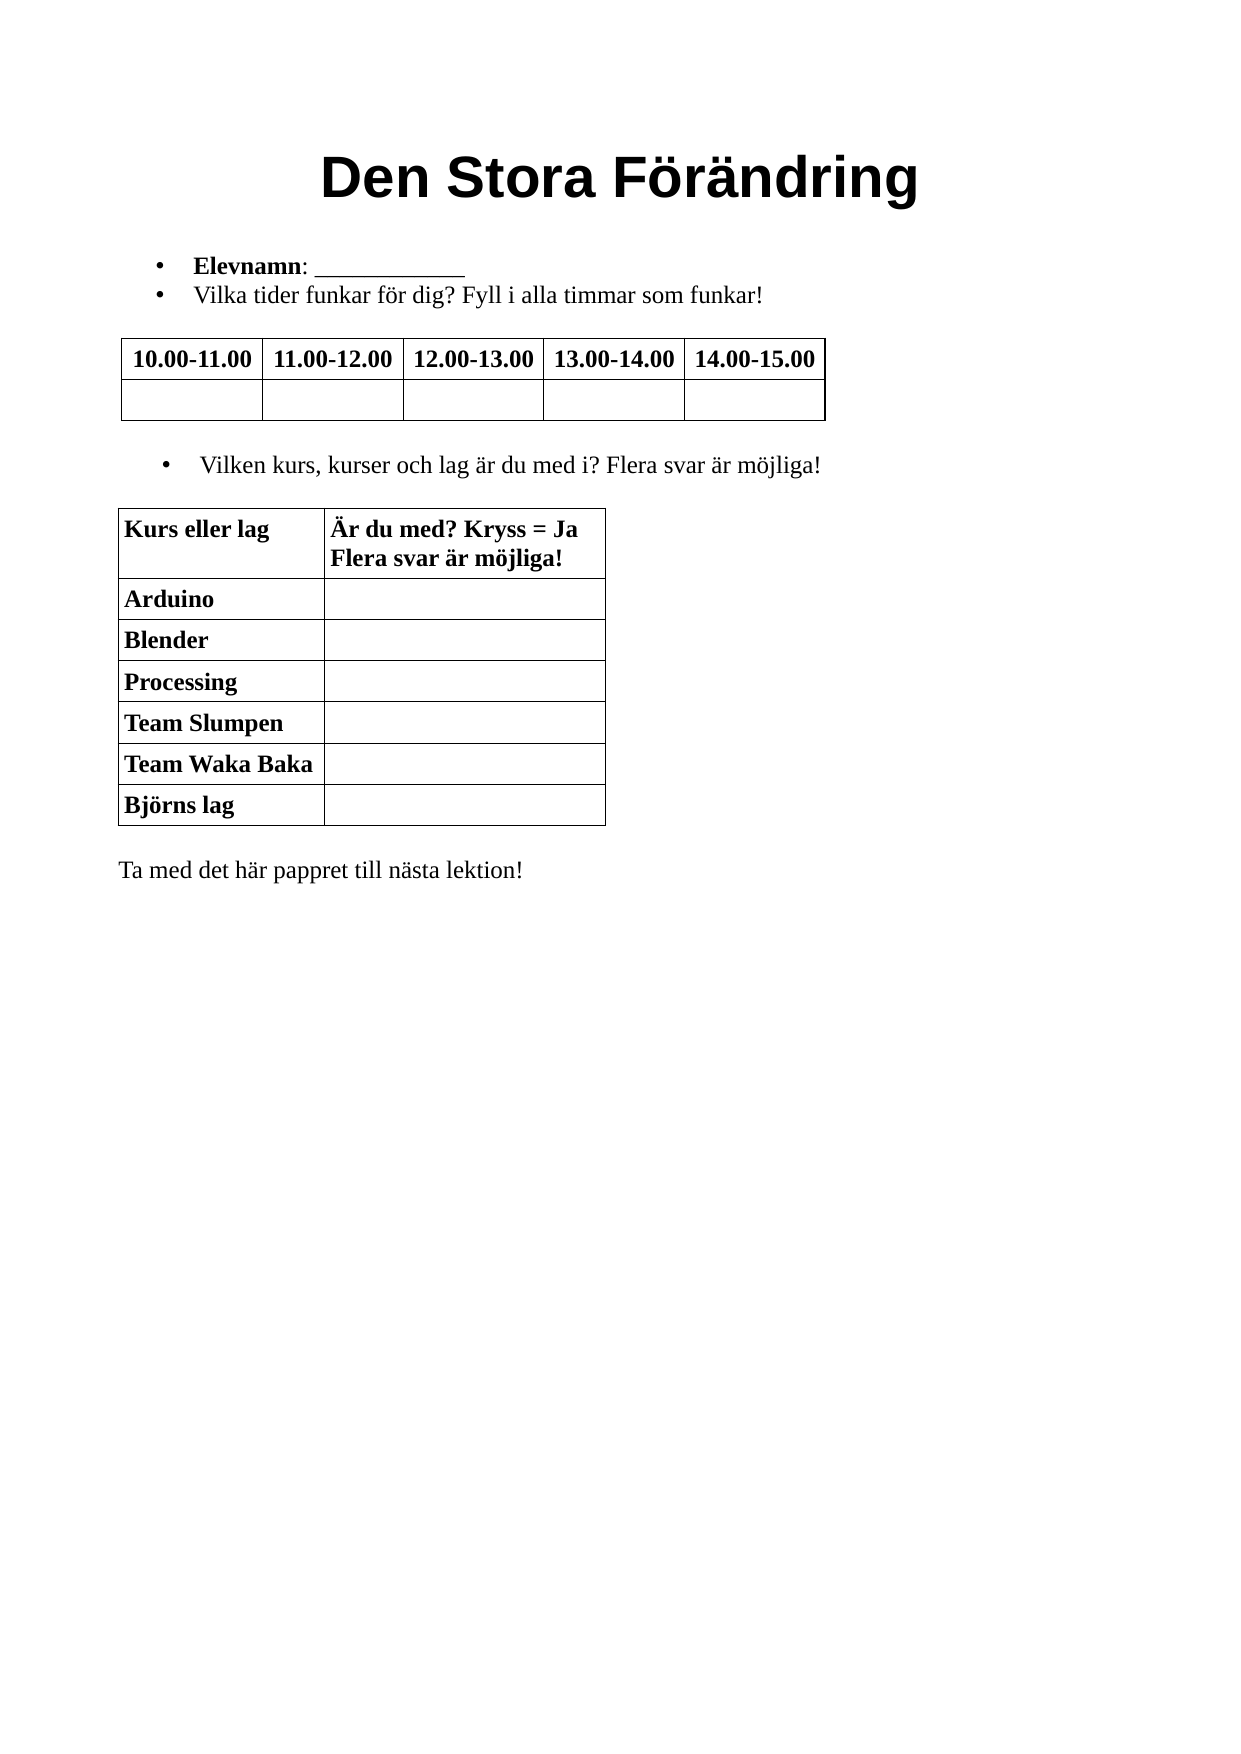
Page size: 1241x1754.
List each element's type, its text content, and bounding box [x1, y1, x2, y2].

table_cell [325, 702, 605, 742]
table_header 10.00-11.00 [122, 339, 262, 379]
table_cell [263, 380, 403, 420]
table_header 13.00-14.00 [544, 339, 684, 379]
text Ta med det här pappret till nästa lektion! [118, 855, 1122, 883]
table_cell [325, 661, 605, 701]
table_header 12.00-13.00 [404, 339, 543, 379]
table_cell [404, 380, 543, 420]
table_cell Team Slumpen [119, 702, 324, 742]
list Elevnamn: ____________ [156, 251, 1122, 280]
table_cell Björns lag [119, 785, 324, 825]
table_cell [325, 579, 605, 619]
table_cell [685, 380, 824, 420]
table_cell [325, 785, 605, 825]
table_cell Arduino [119, 579, 324, 619]
table_header Är du med? Kryss = Ja Flera svar är möjliga! [325, 509, 605, 577]
table_header Kurs eller lag [119, 509, 324, 577]
table_cell [325, 744, 605, 784]
table_cell Blender [119, 620, 324, 660]
title Den Stora Förändring [118, 143, 1122, 210]
table_cell Processing [119, 661, 324, 701]
table_header 14.00-15.00 [685, 339, 824, 379]
table_cell [544, 380, 684, 420]
table_cell [325, 620, 605, 660]
table_cell [122, 380, 262, 420]
list Vilka tider funkar för dig? Fyll i alla timmar som funkar! [156, 280, 1122, 309]
table_header 11.00-12.00 [263, 339, 403, 379]
table_cell Team Waka Baka [119, 744, 324, 784]
list Vilken kurs, kurser och lag är du med i? Flera svar är möjliga! [162, 450, 1122, 479]
